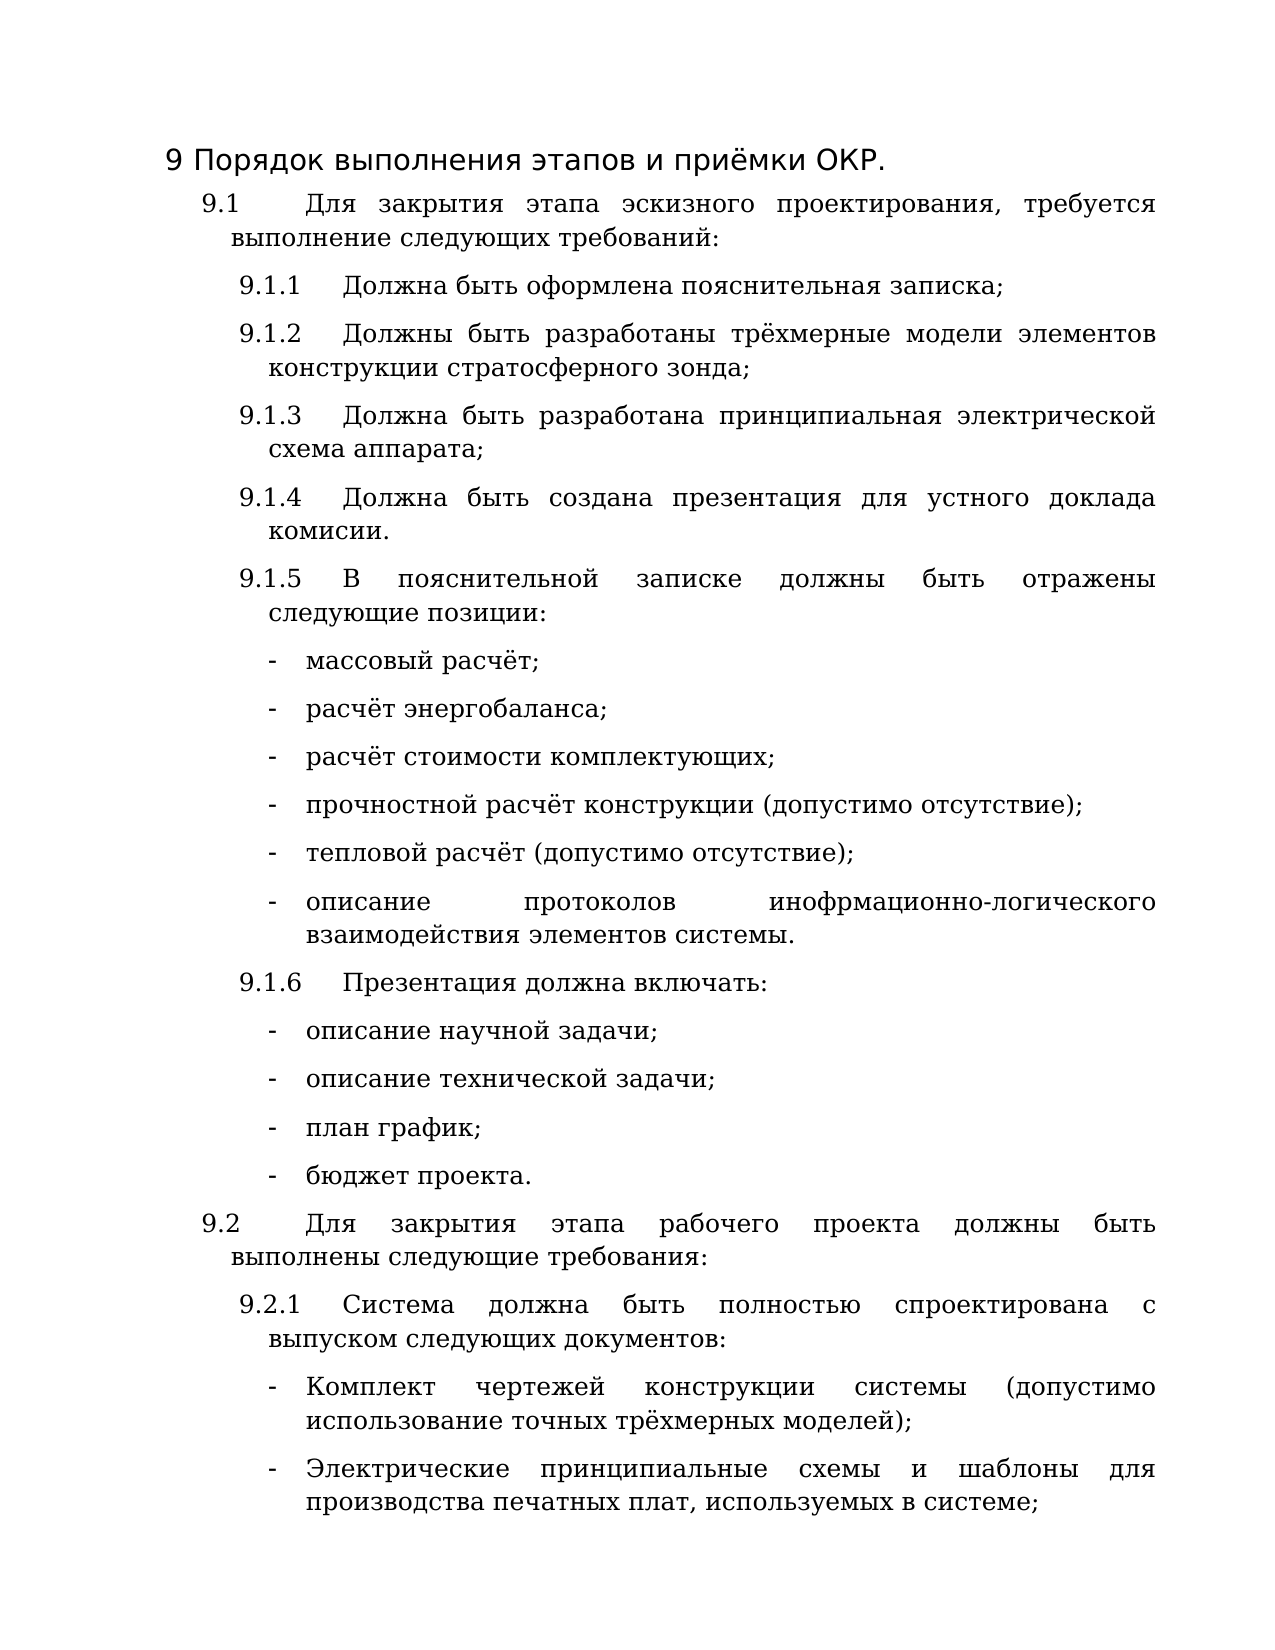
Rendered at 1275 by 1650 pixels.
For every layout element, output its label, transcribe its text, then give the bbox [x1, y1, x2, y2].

list описание протоколов инофрмационно-логического взаимодействия элементов системы. [268, 887, 1157, 949]
list Должна быть оформлена пояснительная записка; [231, 271, 1157, 300]
list Для закрытия этапа рабочего проекта должны быть выполнены следующие требования: [193, 1209, 1157, 1272]
list Электрические принципиальные схемы и шаблоны для производства печатных плат, используемых в системе; [268, 1454, 1157, 1517]
list Система должна быть полностью спроектирована с выпуском следующих документов: [231, 1291, 1157, 1353]
list расчёт энергобаланса; [268, 694, 1157, 723]
list план график; [268, 1113, 1157, 1142]
list описание научной задачи; [268, 1016, 1157, 1046]
list В пояснительной записке должны быть отражены следующие позиции: [231, 564, 1157, 627]
list Комплект чертежей конструкции системы (допустимо использование точных трёхмерных моделей); [268, 1372, 1157, 1435]
list массовый расчёт; [268, 646, 1157, 675]
list Должна быть создана презентация для устного доклада комисии. [231, 483, 1157, 545]
list бюджет проекта. [268, 1161, 1157, 1190]
list прочностной расчёт конструкции (допустимо отсутствие); [268, 790, 1157, 819]
list описание технической задачи; [268, 1064, 1157, 1094]
subtitle Порядок выполнения этапов и приёмки ОКР. [156, 143, 1157, 177]
list тепловой расчёт (допустимо отсутствие); [268, 838, 1157, 868]
list Должны быть разработаны трёхмерные модели элементов конструкции стратосферного зонда; [231, 319, 1157, 382]
list расчёт стоимости комплектующих; [268, 742, 1157, 771]
list Должна быть разработана принципиальная электрической схема аппарата; [231, 401, 1157, 464]
list Для закрытия этапа эскизного проектирования, требуется выполнение следующих требований: [193, 189, 1157, 252]
list Презентация должна включать: [231, 968, 1157, 997]
